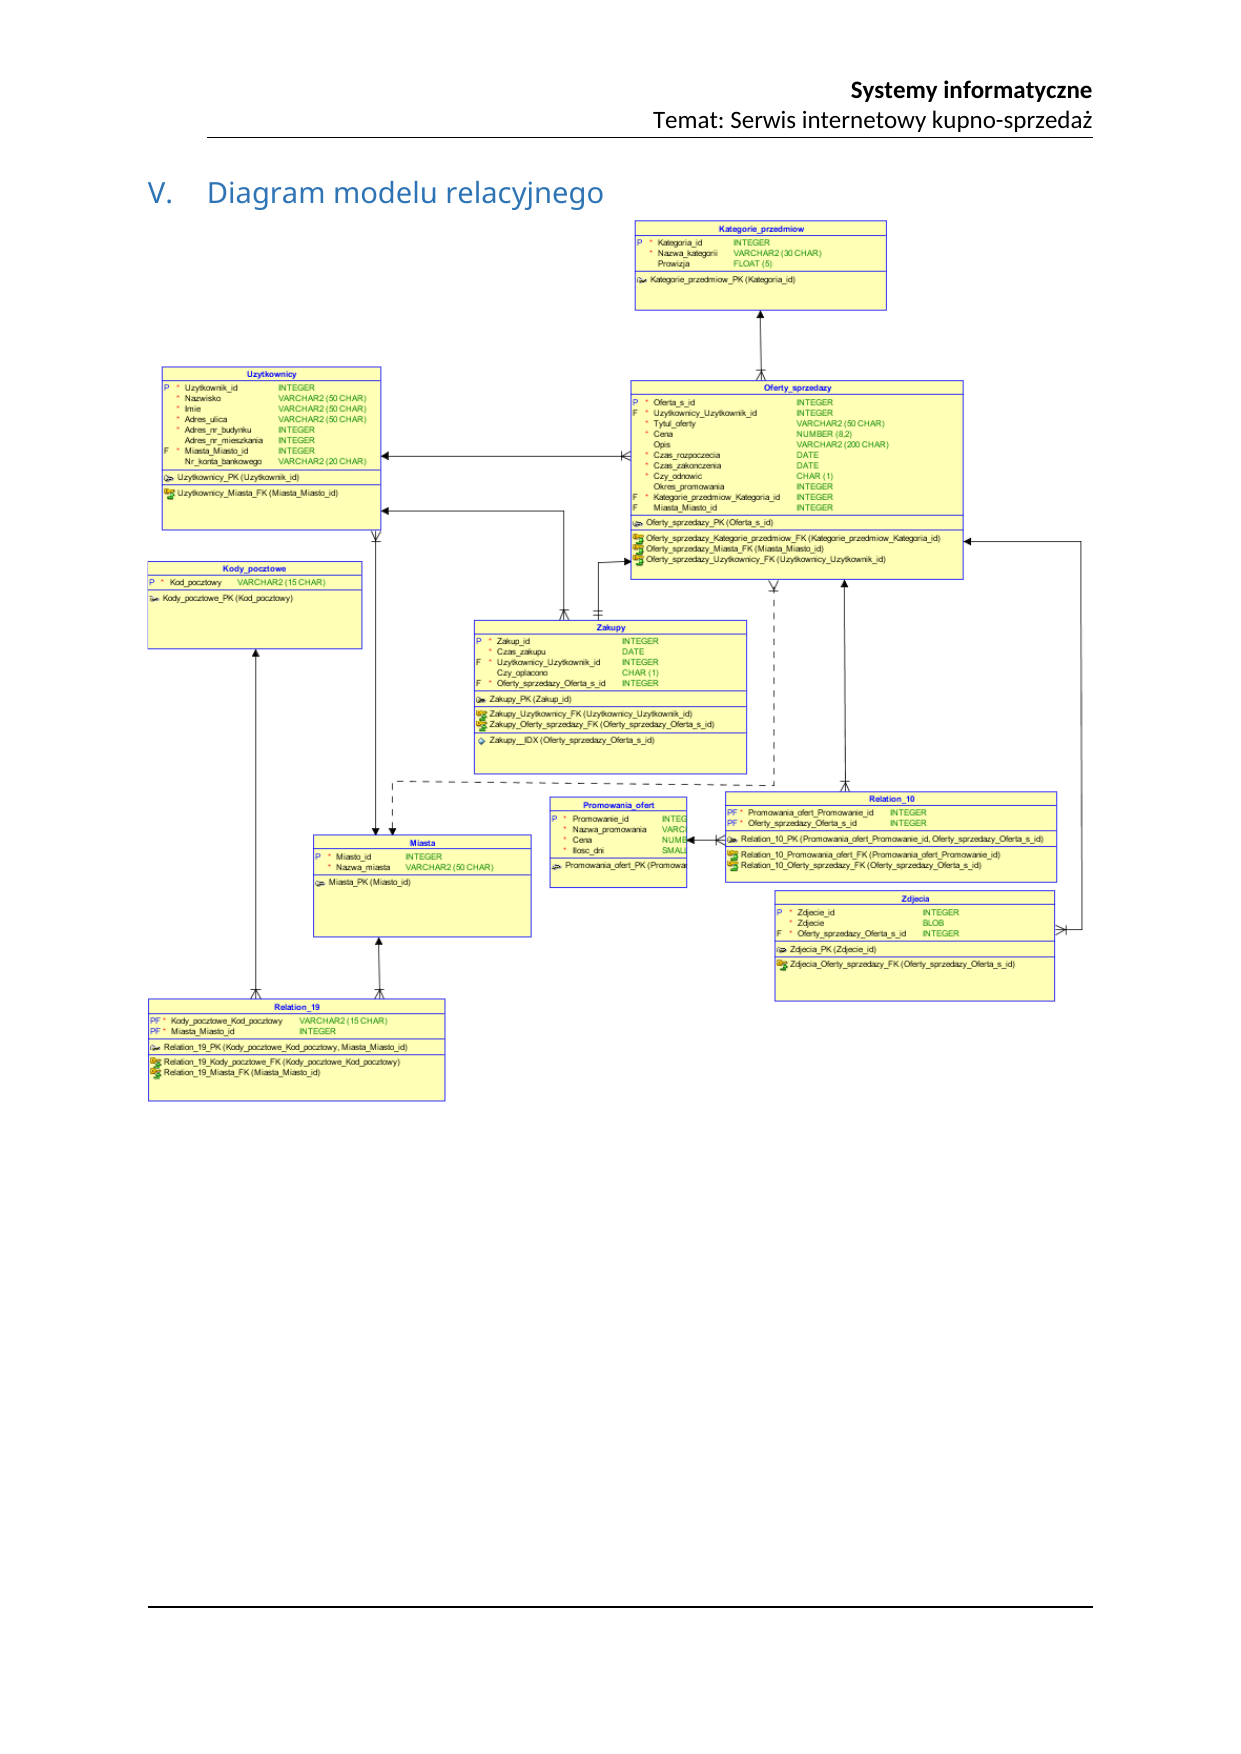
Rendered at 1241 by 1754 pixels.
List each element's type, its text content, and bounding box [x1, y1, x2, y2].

picture [147, 215, 1093, 1111]
subtitle Diagram modelu relacyjnego [148, 173, 1093, 212]
